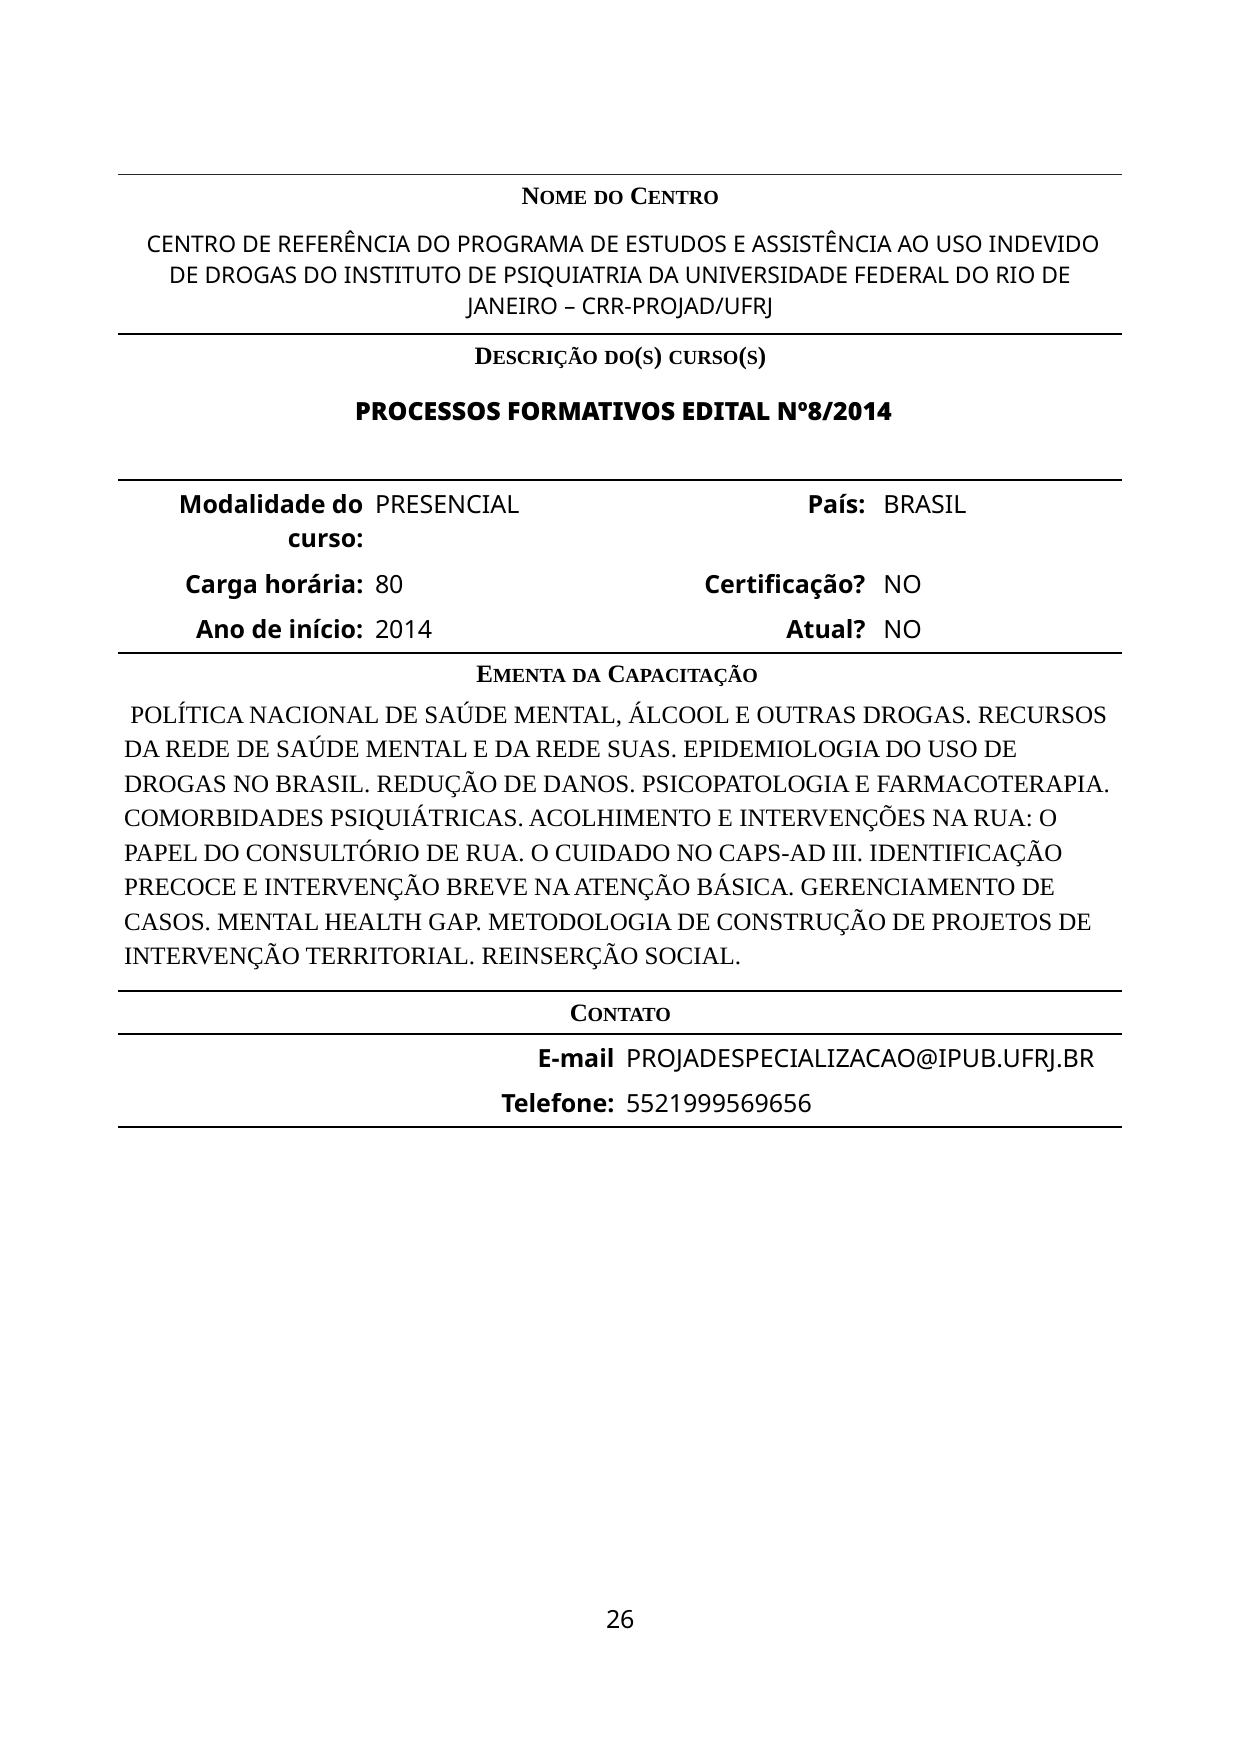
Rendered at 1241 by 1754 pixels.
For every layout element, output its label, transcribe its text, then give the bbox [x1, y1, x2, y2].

table_cell 2014 [369, 606, 620, 652]
table_cell 5521999569656 [620, 1080, 1122, 1126]
table_cell BRASIL [871, 481, 1122, 561]
table_cell 80 [369, 561, 620, 606]
table_cell POLÍTICA NACIONAL DE SAÚDE MENTAL, ÁLCOOL E OUTRAS DROGAS. RECURSOS DA REDE DE SAÚDE MENTAL E DA REDE SUAS. EPIDEMIOLOGIA DO USO DE DROGAS NO BRASIL. REDUÇÃO DE DANOS. PSICOPATOLOGIA E FARMACOTERAPIA. COMORBIDADES PSIQUIÁTRICAS. ACOLHIMENTO E INTERVENÇÕES NA RUA: O PAPEL DO CONSULTÓRIO DE RUA. O CUIDADO NO CAPS-AD III. IDENTIFICAÇÃO PRECOCE E INTERVENÇÃO BREVE NA ATENÇÃO BÁSICA. GERENCIAMENTO DE CASOS. MENTAL HEALTH GAP. METODOLOGIA DE CONSTRUÇÃO DE PROJETOS DE INTERVENÇÃO TERRITORIAL. REINSERÇÃO SOCIAL. [118, 694, 1122, 990]
table_cell CENTRO DE REFERÊNCIA DO PROGRAMA DE ESTUDOS E ASSISTÊNCIA AO USO INDEVIDO DE DROGAS DO INSTITUTO DE PSIQUIATRIA DA UNIVERSIDADE FEDERAL DO RIO DE JANEIRO – CRR-PROJAD/UFRJ [118, 216, 1122, 333]
table_cell NO [871, 561, 1122, 606]
table_cell PRESENCIAL [369, 481, 620, 561]
table_cell Certificação? [620, 561, 871, 606]
table_cell Descrição do(s) curso(s) [118, 335, 1122, 375]
table_cell PROJADESPECIALIZACAO@IPUB.UFRJ.BR [620, 1035, 1122, 1080]
table_cell Ementa da Capacitação [118, 654, 1122, 694]
table_header Nome do Centro [118, 176, 1122, 216]
table_cell Atual? [620, 606, 871, 652]
table_cell Telefone: [118, 1080, 620, 1126]
table_cell Carga horária: [118, 561, 369, 606]
table_cell Modalidade do curso: [118, 481, 369, 561]
table_cell País: [620, 481, 871, 561]
table_cell PROCESSOS FORMATIVOS EDITAL Nº8/2014 [118, 375, 1122, 479]
table_cell E-mail [118, 1035, 620, 1080]
table_cell NO [871, 606, 1122, 652]
table_cell Contato [118, 992, 1122, 1032]
table_cell Ano de início: [118, 606, 369, 652]
